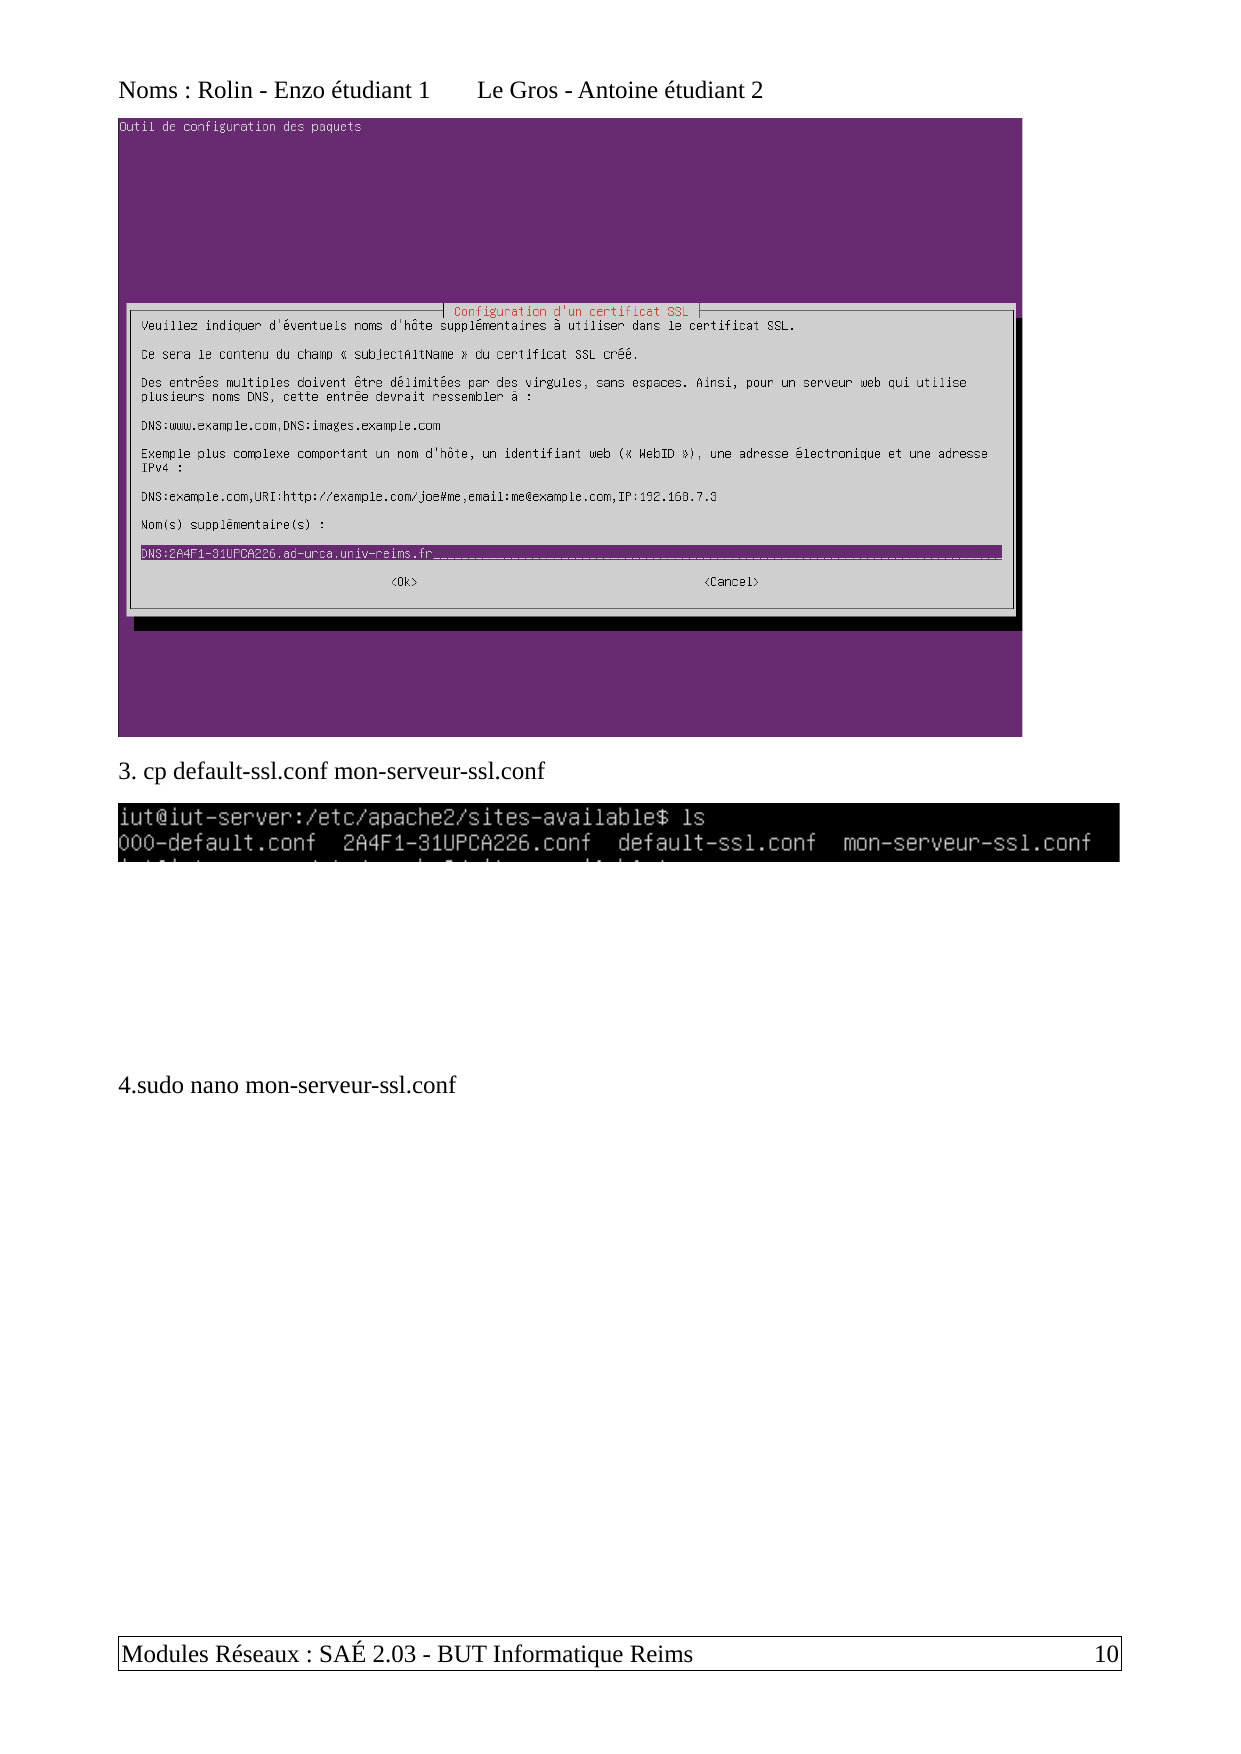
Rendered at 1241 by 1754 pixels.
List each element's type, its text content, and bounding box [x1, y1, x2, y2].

text 3. cp default-ssl.conf mon-serveur-ssl.conf [118, 756, 1122, 784]
text 4.sudo nano mon-serveur-ssl.conf [118, 1070, 1122, 1099]
